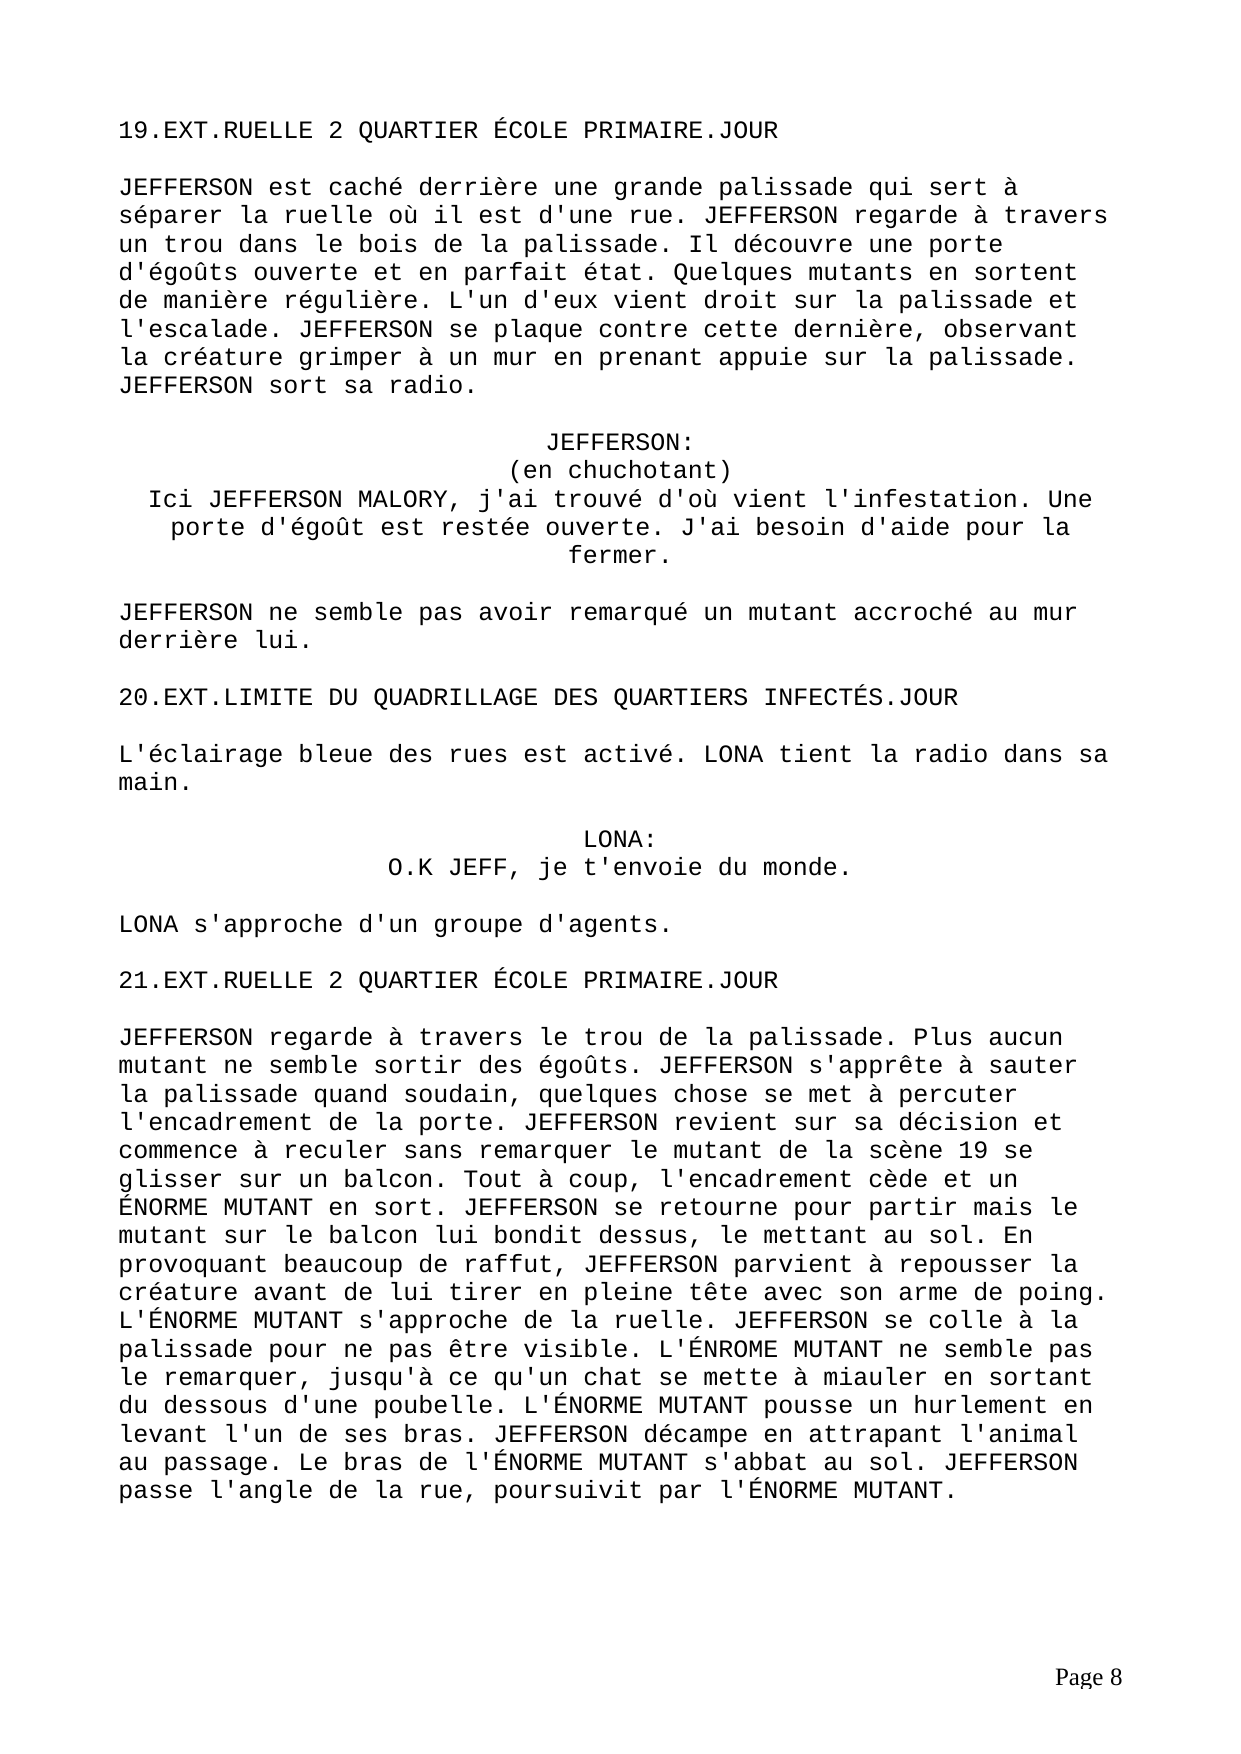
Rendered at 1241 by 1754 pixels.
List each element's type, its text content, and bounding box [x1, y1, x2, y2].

text (en chuchotant) [118, 458, 1122, 486]
text L'éclairage bleue des rues est activé. LONA tient la radio dans sa main. [118, 741, 1122, 798]
text JEFFERSON regarde à travers le trou de la palissade. Plus aucun mutant ne semble sortir des égoûts. JEFFERSON s'apprête à sauter la palissade quand soudain, quelques chose se met à percuter l'encadrement de la porte. JEFFERSON revient sur sa décision et commence à reculer sans remarquer le mutant de la scène 19 se glisser sur un balcon. Tout à coup, l'encadrement cède et un ÉNORME MUTANT en sort. JEFFERSON se retourne pour partir mais le mutant sur le balcon lui bondit dessus, le mettant au sol. En provoquant beaucoup de raffut, JEFFERSON parvient à repousser la créature avant de lui tirer en pleine tête avec son arme de poing. L'ÉNORME MUTANT s'approche de la ruelle. JEFFERSON se colle à la palissade pour ne pas être visible. L'ÉNROME MUTANT ne semble pas le remarquer, jusqu'à ce qu'un chat se mette à miauler en sortant du dessous d'une poubelle. L'ÉNORME MUTANT pousse un hurlement en levant l'un de ses bras. JEFFERSON décampe en attrapant l'animal au passage. Le bras de l'ÉNORME MUTANT s'abbat au sol. JEFFERSON passe l'angle de la rue, poursuivit par l'ÉNORME MUTANT. [118, 1025, 1122, 1506]
text 20.EXT.LIMITE DU QUADRILLAGE DES QUARTIERS INFECTÉS.JOUR [118, 685, 1122, 713]
text 21.EXT.RUELLE 2 QUARTIER ÉCOLE PRIMAIRE.JOUR [118, 968, 1122, 996]
text Ici JEFFERSON MALORY, j'ai trouvé d'où vient l'infestation. Une porte d'égoût est restée ouverte. J'ai besoin d'aide pour la fermer. [118, 486, 1122, 571]
text JEFFERSON: [118, 430, 1122, 458]
text 19.EXT.RUELLE 2 QUARTIER ÉCOLE PRIMAIRE.JOUR [118, 118, 1122, 146]
text LONA: [118, 826, 1122, 855]
text JEFFERSON ne semble pas avoir remarqué un mutant accroché au mur derrière lui. [118, 600, 1122, 656]
text LONA s'approche d'un groupe d'agents. [118, 911, 1122, 940]
text O.K JEFF, je t'envoie du monde. [118, 855, 1122, 883]
text JEFFERSON est caché derrière une grande palissade qui sert à séparer la ruelle où il est d'une rue. JEFFERSON regarde à travers un trou dans le bois de la palissade. Il découvre une porte d'égoûts ouverte et en parfait état. Quelques mutants en sortent de manière régulière. L'un d'eux vient droit sur la palissade et l'escalade. JEFFERSON se plaque contre cette dernière, observant la créature grimper à un mur en prenant appuie sur la palissade. JEFFERSON sort sa radio. [118, 175, 1122, 401]
